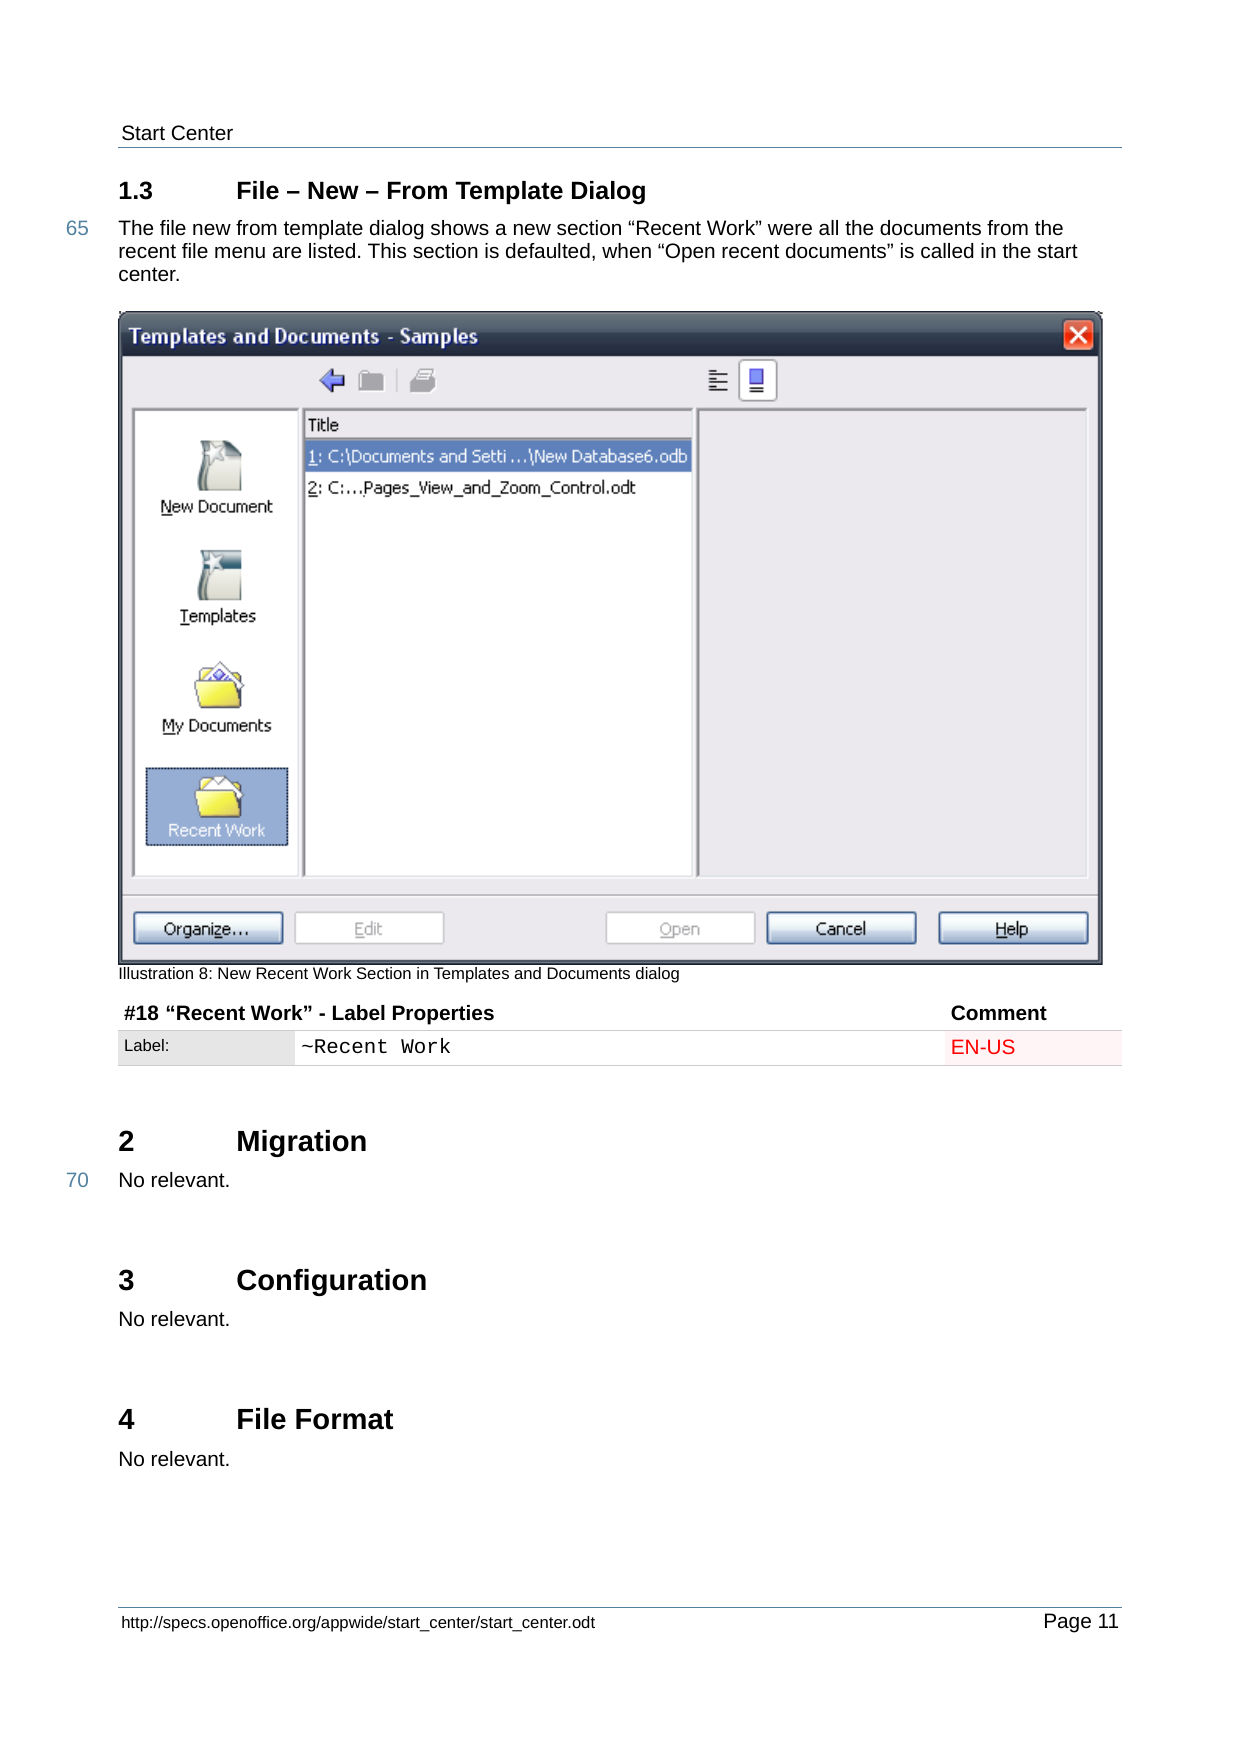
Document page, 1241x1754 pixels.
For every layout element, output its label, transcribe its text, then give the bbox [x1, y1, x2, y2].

subtitle File Format [118, 1403, 1122, 1435]
table_header Comment [945, 995, 1122, 1030]
subtitle File – New – From Template Dialog [118, 177, 1122, 205]
table_cell EN-US [945, 1031, 1122, 1065]
text The file new from template dialog shows a new section “Recent Work” were all the documents from the recent file menu are listed. This section is defaulted, when “Open recent documents” is called in the start center. [118, 216, 1122, 286]
subtitle Migration [118, 1124, 1122, 1157]
text No relevant. [118, 1308, 1122, 1331]
text No relevant. [118, 1447, 1122, 1470]
text No relevant. [118, 1169, 1122, 1192]
table_header “Recent Work” - Label Properties [118, 995, 945, 1030]
picture [118, 311, 1103, 965]
table_cell Label: [118, 1031, 295, 1065]
subtitle Configuration [118, 1264, 1122, 1296]
table_cell ~Recent Work [295, 1031, 945, 1065]
text Illustration 8: New Recent Work Section in Templates and Documents dialog [118, 965, 1102, 983]
